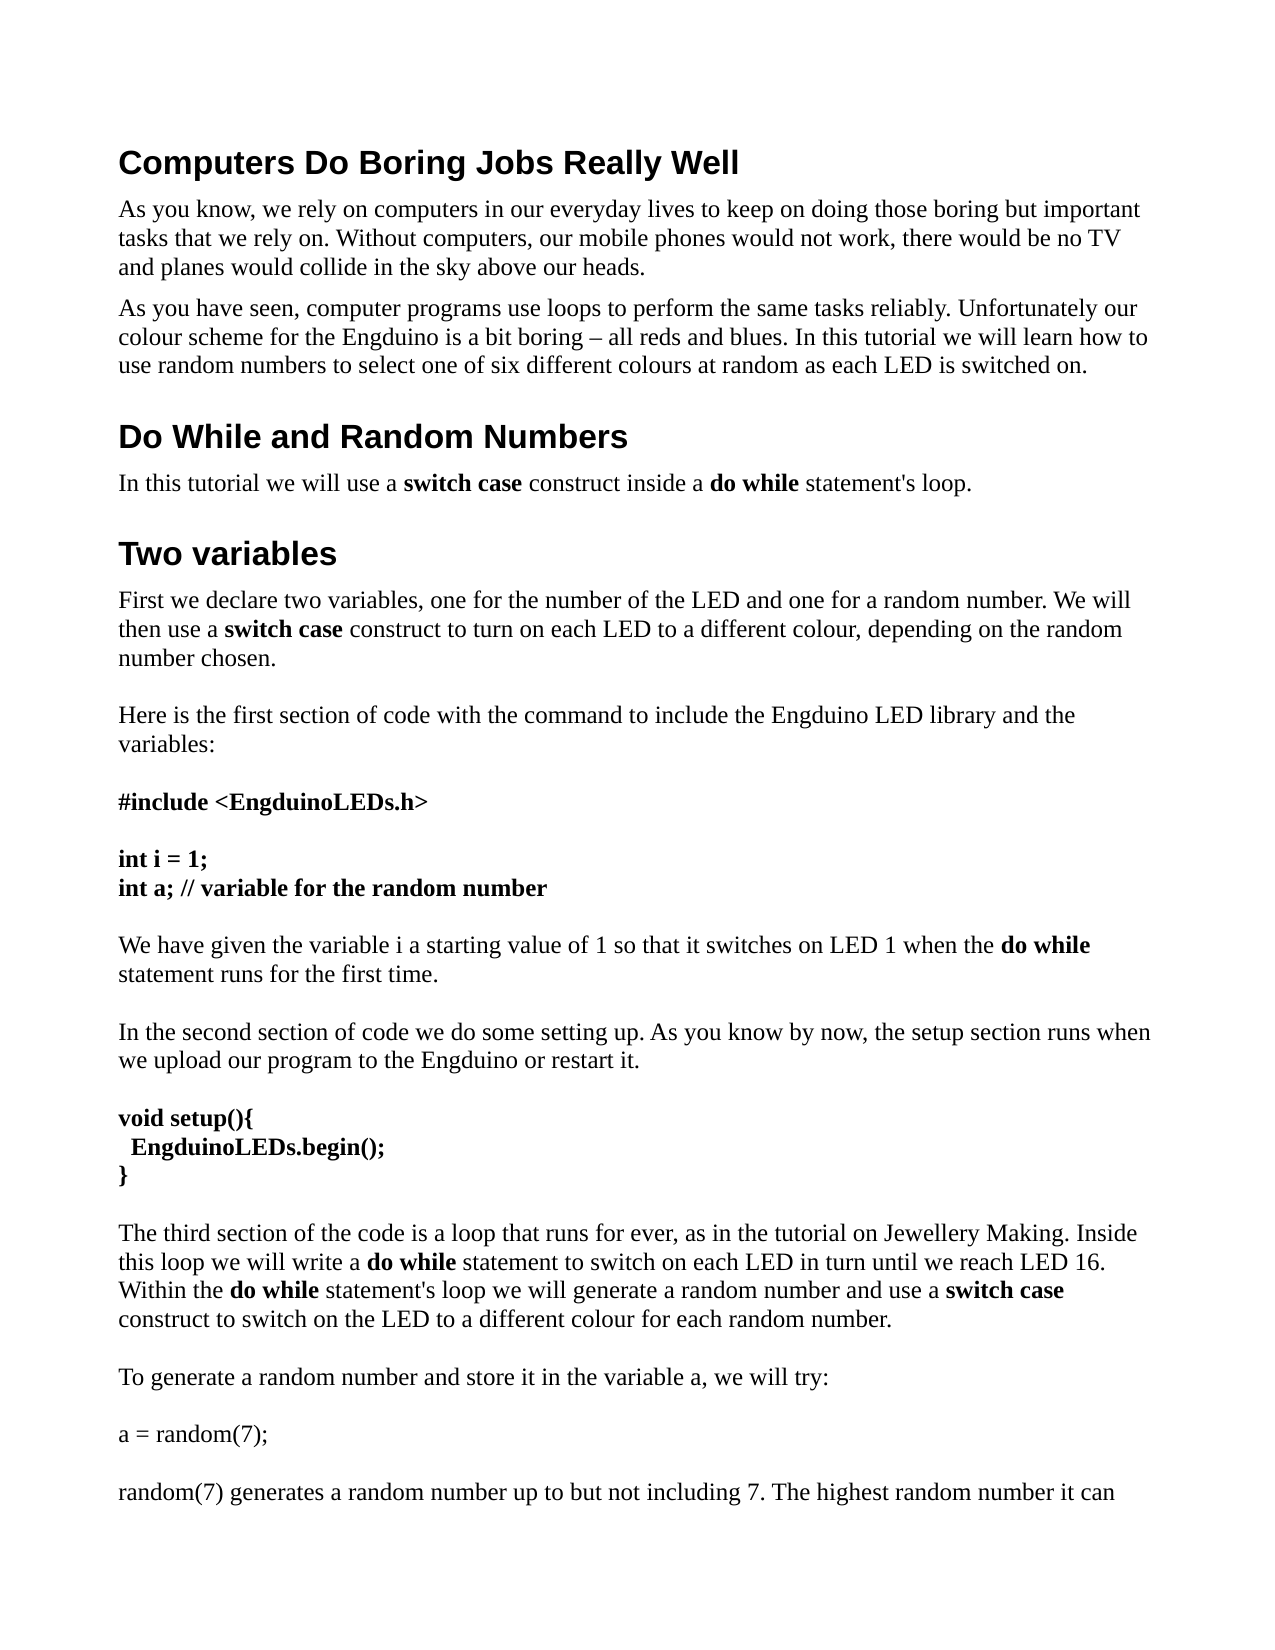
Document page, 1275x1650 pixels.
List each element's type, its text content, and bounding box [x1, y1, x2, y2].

text EngduinoLEDs.begin(); [118, 1132, 1157, 1160]
text We have given the variable i a starting value of 1 so that it switches on LED 1 when the do while statement runs for the first time. [118, 930, 1157, 988]
text Here is the first section of code with the command to include the Engduino LED library and the variables: [118, 700, 1157, 758]
text In this tutorial we will use a switch case construct inside a do while statement's loop. [118, 468, 1157, 497]
text To generate a random number and store it in the variable a, we will try: [118, 1362, 1157, 1390]
text } [118, 1160, 1157, 1189]
text As you know, we rely on computers in our everyday lives to keep on doing those boring but important tasks that we rely on. Without computers, our mobile phones would not work, there would be no TV and planes would collide in the sky above our heads. [118, 194, 1157, 281]
text #include <EngduinoLEDs.h> [118, 787, 1157, 815]
text void setup(){ [118, 1103, 1157, 1132]
text In the second section of code we do some setting up. As you know by now, the setup section runs when we upload our program to the Engduino or restart it. [118, 1017, 1157, 1074]
text a = random(7); [118, 1419, 1157, 1448]
text int i = 1; [118, 844, 1157, 873]
text As you have seen, computer programs use loops to perform the same tasks reliably. Unfortunately our colour scheme for the Engduino is a bit boring – all reds and blues. In this tutorial we will learn how to use random numbers to select one of six different colours at random as each LED is switched on. [118, 293, 1157, 379]
subtitle Do While and Random Numbers [118, 417, 1157, 455]
subtitle Two variables [118, 534, 1157, 573]
text The third section of the code is a loop that runs for ever, as in the tutorial on Jewellery Making. Inside this loop we will write a do while statement to switch on each LED in turn until we reach LED 16. Within the do while statement's loop we will generate a random number and use a switch case construct to switch on the LED to a different colour for each random number. [118, 1218, 1157, 1333]
subtitle Computers Do Boring Jobs Really Well [118, 143, 1157, 182]
text random(7) generates a random number up to but not including 7. The highest random number it can [118, 1477, 1157, 1505]
text First we declare two variables, one for the number of the LED and one for a random number. We will then use a switch case construct to turn on each LED to a different colour, depending on the random number chosen. [118, 585, 1157, 672]
text int a; // variable for the random number [118, 873, 1157, 902]
